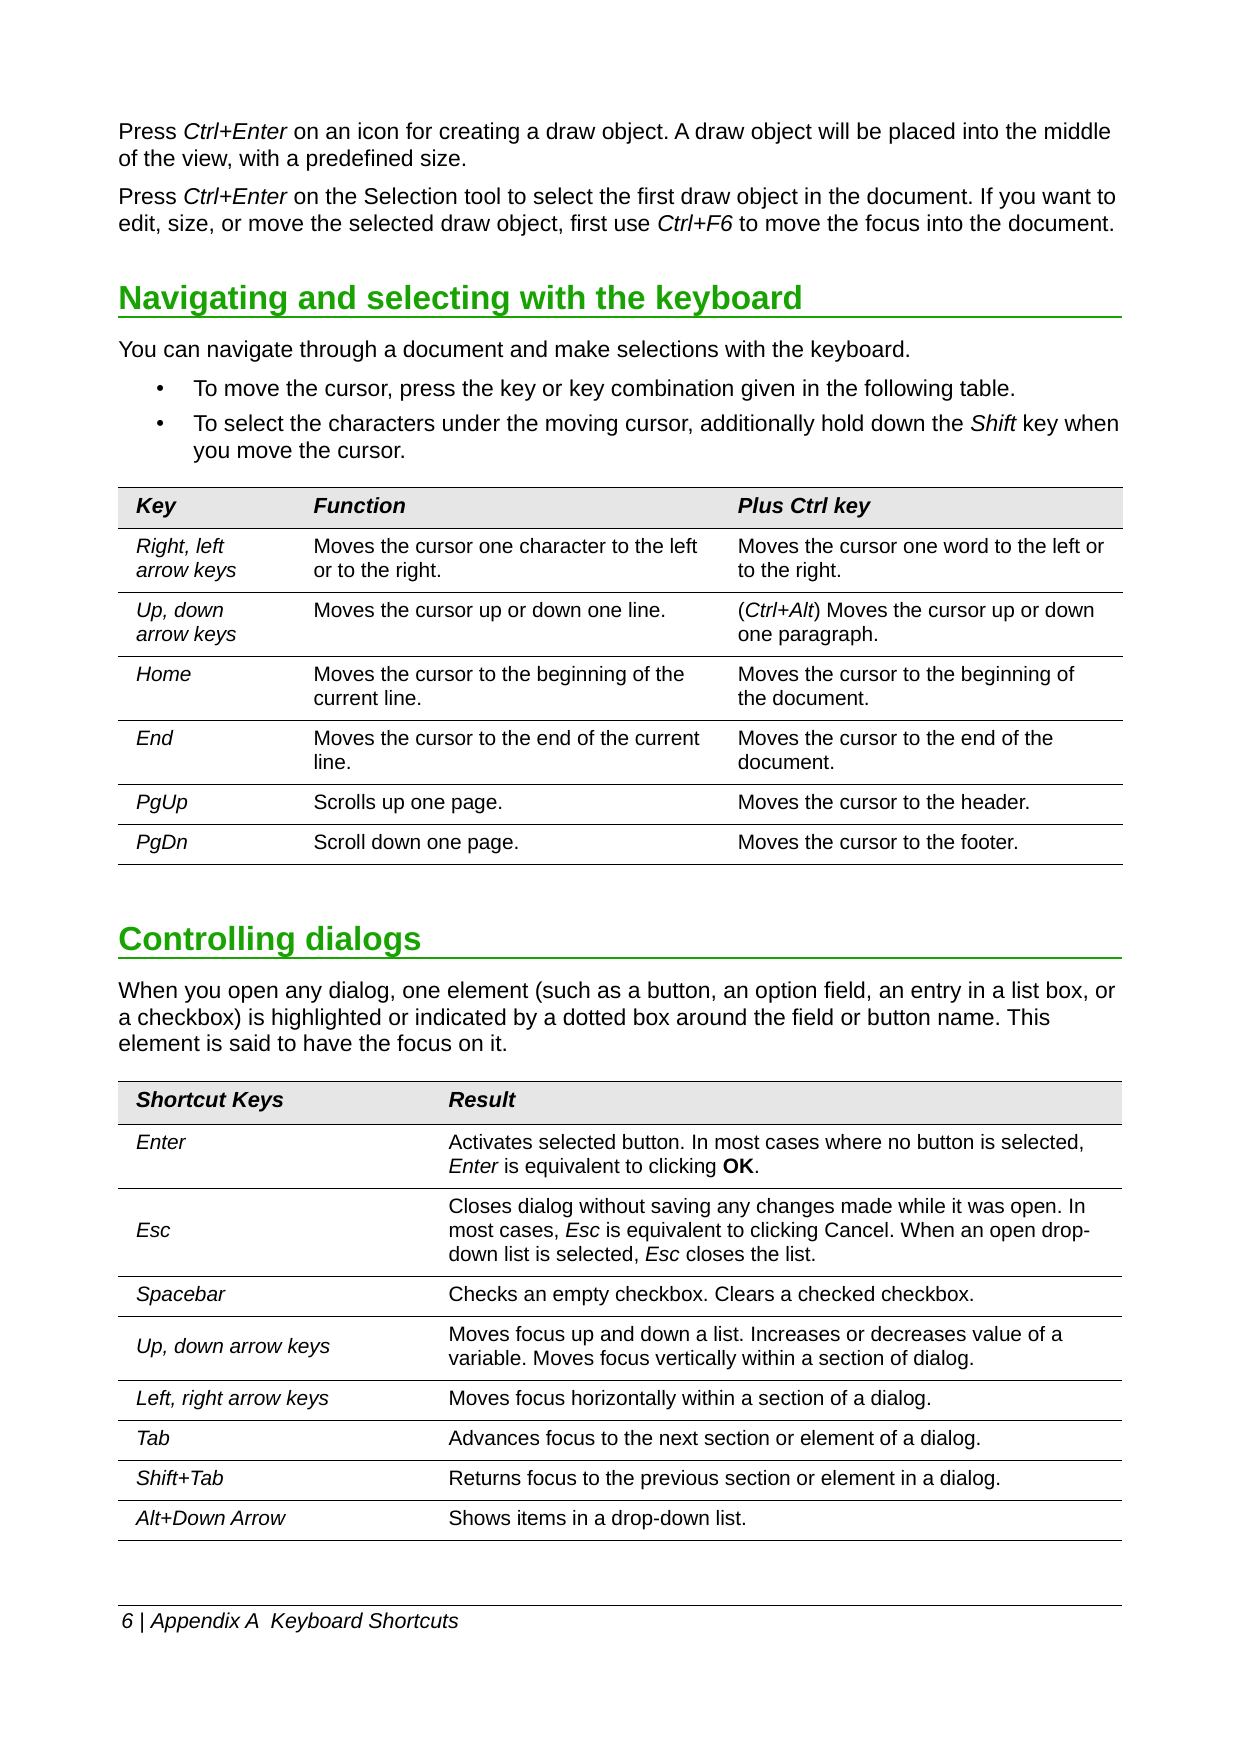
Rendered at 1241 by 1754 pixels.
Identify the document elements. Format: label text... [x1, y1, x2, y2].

list To move the cursor, press the key or key combination given in the following table. [156, 375, 1122, 401]
table_cell Up, down arrow keys [118, 593, 296, 656]
table_cell Alt+Down Arrow [118, 1501, 431, 1540]
table_cell Moves the cursor to the end of the current line. [296, 721, 720, 784]
table_cell PgDn [118, 825, 296, 864]
table_header Plus Ctrl key [720, 488, 1123, 528]
table_header Result [431, 1082, 1122, 1124]
table_cell Moves the cursor to the beginning of the document. [720, 657, 1123, 720]
list You can navigate through a document and make selections with the keyboard. [118, 336, 1122, 363]
table_cell Enter [118, 1125, 431, 1188]
table_cell Left, right arrow keys [118, 1381, 431, 1420]
table_header Key [118, 488, 296, 528]
table_cell Closes dialog without saving any changes made while it was open. In most cases, Esc is equivalent to clicking Cancel. When an open drop-down list is selected, Esc closes the list. [431, 1189, 1122, 1276]
table_cell Advances focus to the next section or element of a dialog. [431, 1421, 1122, 1460]
table_cell Tab [118, 1421, 431, 1460]
table_cell Esc [118, 1189, 431, 1276]
table_cell Home [118, 657, 296, 720]
table_cell PgUp [118, 785, 296, 824]
table_cell Moves the cursor up or down one line. [296, 593, 720, 656]
table_header Function [296, 488, 720, 528]
table_cell Right, left arrow keys [118, 529, 296, 592]
table_cell (Ctrl+Alt) Moves the cursor up or down one paragraph. [720, 593, 1123, 656]
table_cell Moves the cursor to the header. [720, 785, 1123, 824]
table_cell Activates selected button. In most cases where no button is selected, Enter is equivalent to clicking OK. [431, 1125, 1122, 1188]
table_cell Up, down arrow keys [118, 1317, 431, 1380]
text When you open any dialog, one element (such as a button, an option field, an entry in a list box, or a checkbox) is highlighted or indicated by a dotted box around the field or button name. This element is said to have the focus on it. [118, 977, 1122, 1056]
text Press Ctrl+Enter on an icon for creating a draw object. A draw object will be placed into the middle of the view, with a predefined size. [118, 118, 1122, 171]
subtitle Navigating and selecting with the keyboard [118, 278, 1122, 316]
table_cell Shift+Tab [118, 1461, 431, 1500]
table_cell Shows items in a drop-down list. [431, 1501, 1122, 1540]
list To select the characters under the moving cursor, additionally hold down the Shift key when you move the cursor. [156, 410, 1122, 463]
text Press Ctrl+Enter on the Selection tool to select the first draw object in the document. If you want to edit, size, or move the selected draw object, first use Ctrl+F6 to move the focus into the document. [118, 183, 1122, 236]
table_cell Scroll down one page. [296, 825, 720, 864]
subtitle Controlling dialogs [118, 919, 1122, 957]
table_cell Moves the cursor one character to the left or to the right. [296, 529, 720, 592]
table_cell Scrolls up one page. [296, 785, 720, 824]
table_cell Moves focus up and down a list. Increases or decreases value of a variable. Moves focus vertically within a section of dialog. [431, 1317, 1122, 1380]
table_cell Moves focus horizontally within a section of a dialog. [431, 1381, 1122, 1420]
table_cell End [118, 721, 296, 784]
table_cell Moves the cursor one word to the left or to the right. [720, 529, 1123, 592]
table_cell Moves the cursor to the footer. [720, 825, 1123, 864]
table_cell Spacebar [118, 1277, 431, 1316]
table_cell Moves the cursor to the end of the document. [720, 721, 1123, 784]
table_cell Returns focus to the previous section or element in a dialog. [431, 1461, 1122, 1500]
table_header Shortcut Keys [118, 1082, 431, 1124]
table_cell Checks an empty checkbox. Clears a checked checkbox. [431, 1277, 1122, 1316]
table_cell Moves the cursor to the beginning of the current line. [296, 657, 720, 720]
